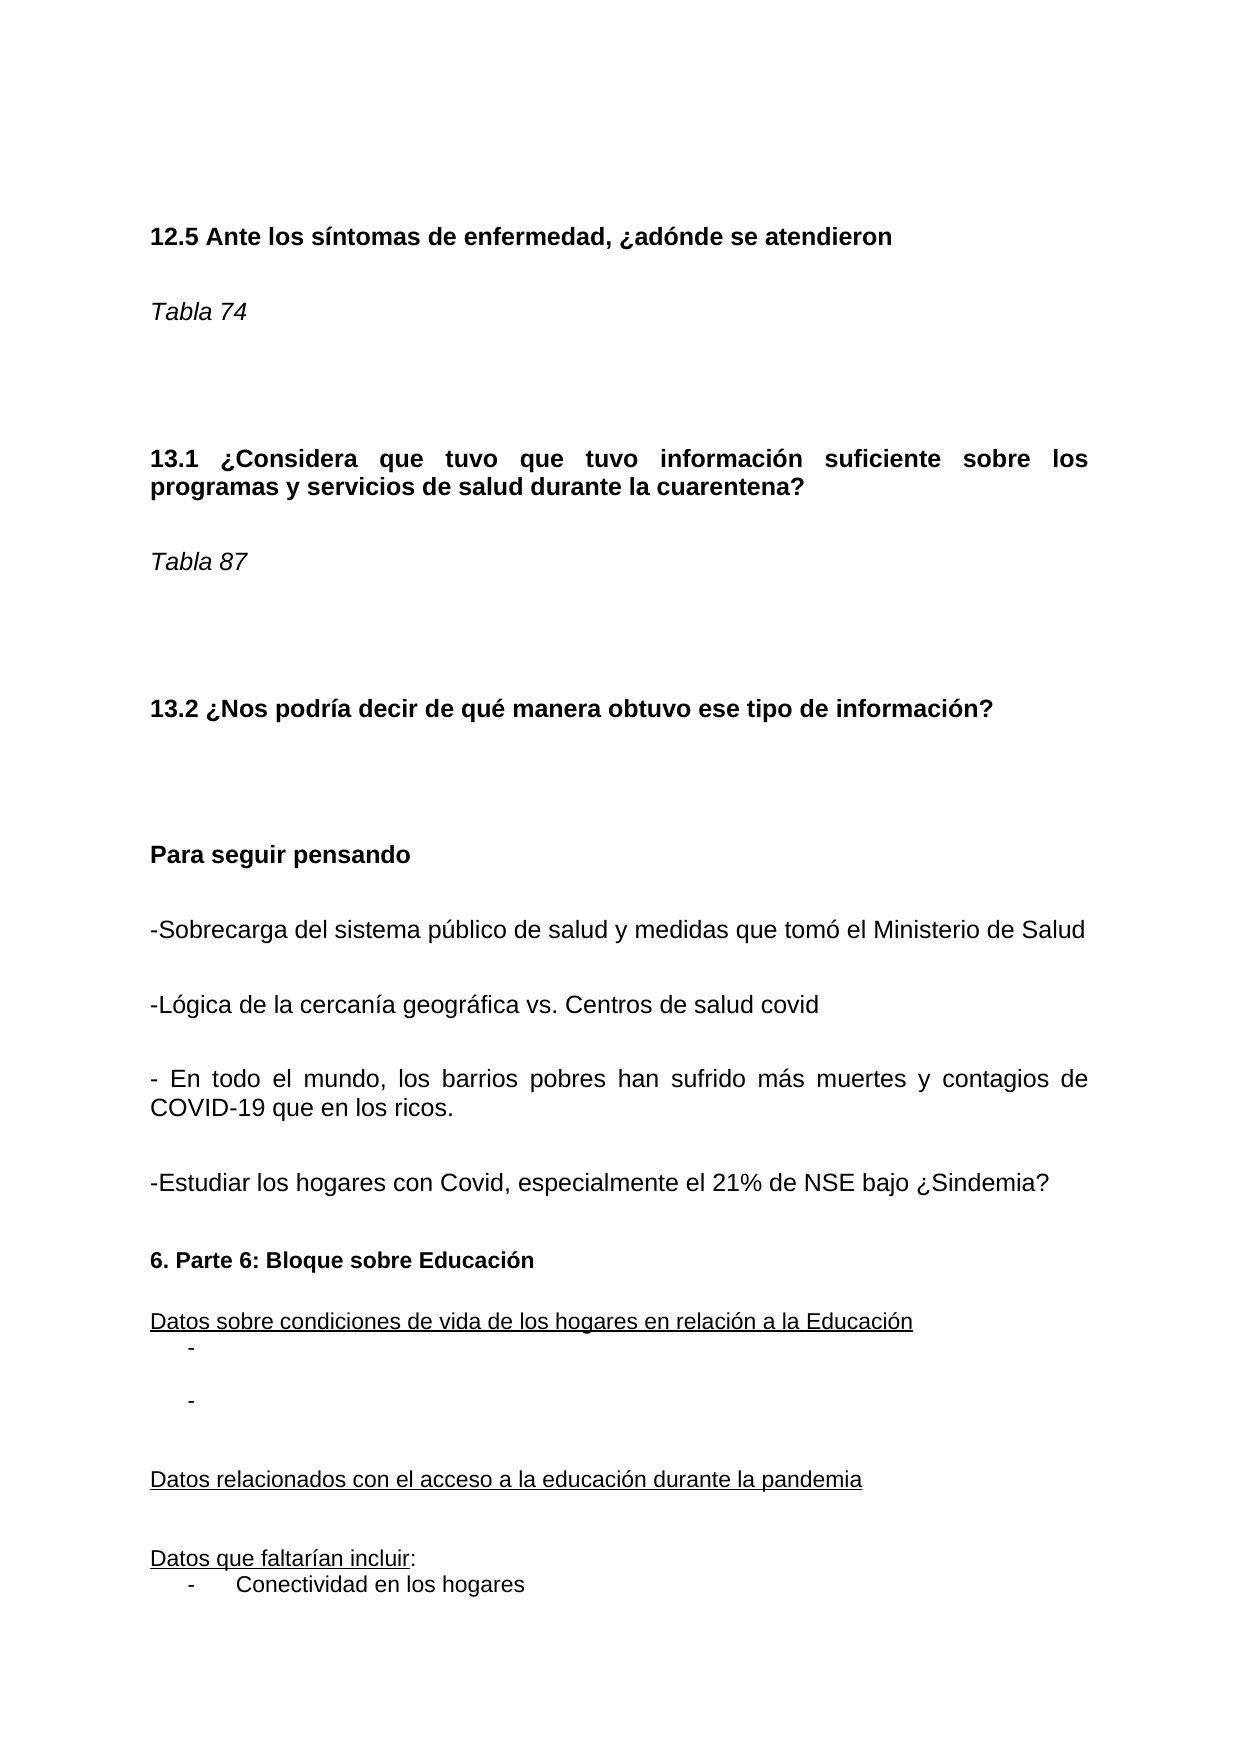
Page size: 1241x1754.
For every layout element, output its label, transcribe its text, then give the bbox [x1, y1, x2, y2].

text Datos relacionados con el acceso a la educación durante la pandemia [150, 1466, 1090, 1492]
text 13.1 ¿Considera que tuvo que tuvo información suficiente sobre los programas y servicios de salud durante la cuarentena? [150, 443, 1090, 501]
text -Estudiar los hogares con Covid, especialmente el 21% de NSE bajo ¿Sindemia? [150, 1167, 1090, 1196]
text - [187, 1334, 1090, 1360]
text Datos sobre condiciones de vida de los hogares en relación a la Educación [150, 1308, 1090, 1334]
text -Lógica de la cercanía geográfica vs. Centros de salud covid [150, 989, 1090, 1018]
text Tabla 74 [150, 297, 1090, 326]
text 6. Parte 6: Bloque sobre Educación [150, 1247, 1090, 1274]
text - Conectividad en los hogares [187, 1571, 1090, 1598]
text - [187, 1387, 1090, 1413]
text Para seguir pensando [150, 840, 1090, 869]
text - En todo el mundo, los barrios pobres han sufrido más muertes y contagios de COVID-19 que en los ricos. [150, 1064, 1090, 1122]
text -Sobrecarga del sistema público de salud y medidas que tomó el Ministerio de Salud [150, 915, 1090, 944]
text 13.2 ¿Nos podría decir de qué manera obtuvo ese tipo de información? [150, 694, 1090, 722]
text Tabla 87 [150, 547, 1090, 576]
text 12.5 Ante los síntomas de enfermedad, ¿adónde se atendieron [150, 222, 1090, 251]
text Datos que faltarían incluir: [150, 1545, 1090, 1571]
